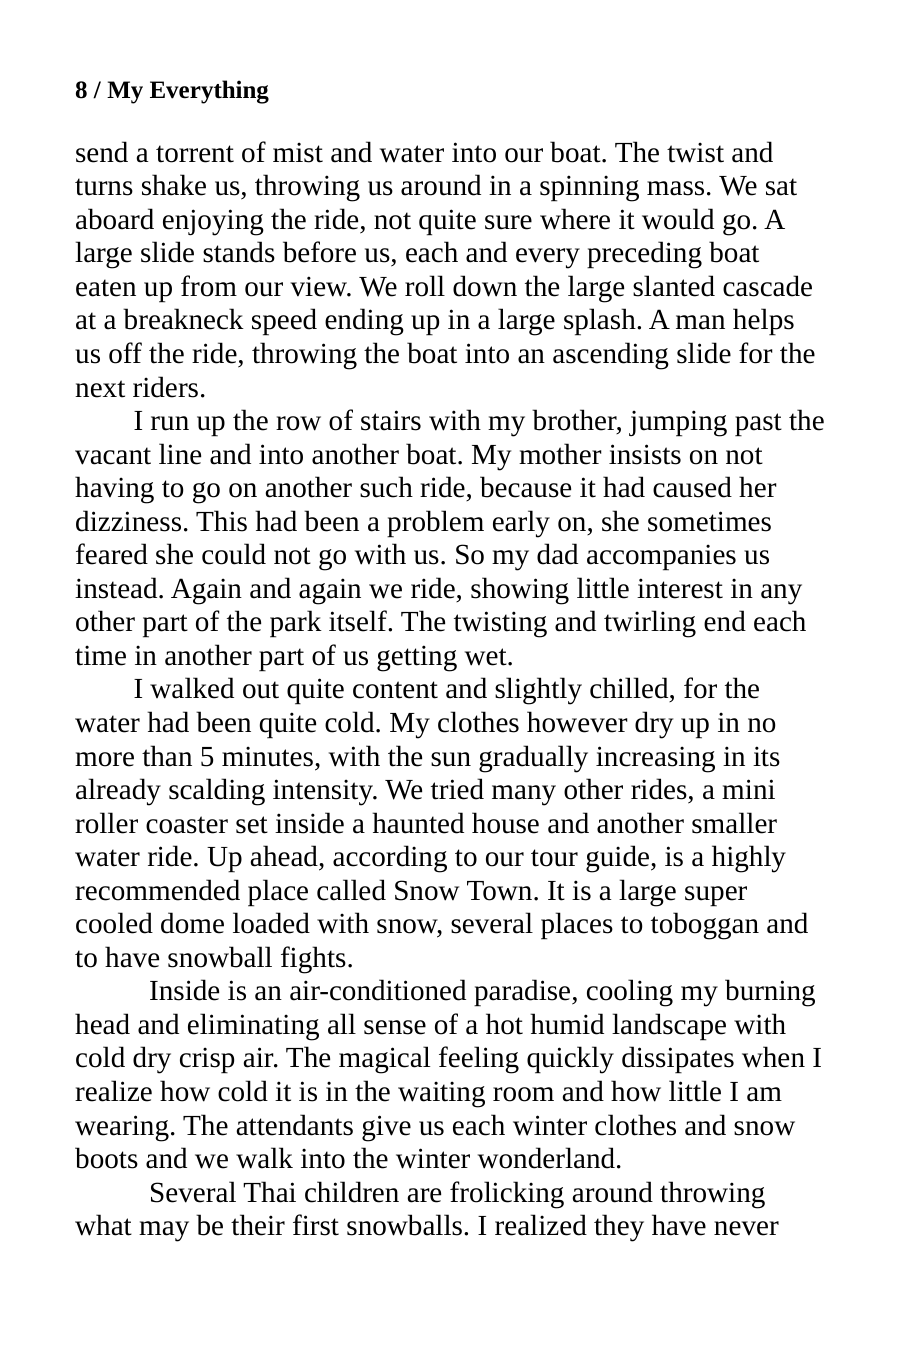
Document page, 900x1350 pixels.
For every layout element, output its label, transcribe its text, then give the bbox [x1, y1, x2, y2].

text send a torrent of mist and water into our boat. The twist and turns shake us, throwing us around in a spinning mass. We sat aboard enjoying the ride, not quite sure where it would go. A large slide stands before us, each and every preceding boat eaten up from our view. We roll down the large slanted cascade at a breakneck speed ending up in a large splash. A man helps us off the ride, throwing the boat into an ascending slide for the next riders. [75, 135, 825, 403]
text I run up the row of stairs with my brother, jumping past the vacant line and into another boat. My mother insists on not having to go on another such ride, because it had caused her dizziness. This had been a problem early on, she sometimes feared she could not go with us. So my dad accompanies us instead. Again and again we ride, showing little interest in any other part of the park itself. The twisting and twirling end each time in another part of us getting wet. [75, 403, 825, 672]
text Inside is an air-conditioned paradise, cooling my burning head and eliminating all sense of a hot humid landscape with cold dry crisp air. The magical feeling quickly dissipates when I realize how cold it is in the waiting room and how little I am wearing. The attendants give us each winter clothes and snow boots and we walk into the winter wonderland. [75, 973, 825, 1175]
text I walked out quite content and slightly chilled, for the water had been quite cold. My clothes however dry up in no more than 5 minutes, with the sun gradually increasing in its already scalding intensity. We tried many other rides, a mini roller coaster set inside a haunted house and another smaller water ride. Up ahead, according to our tour guide, is a highly recommended place called Snow Town. It is a large super cooled dome loaded with snow, several places to toboggan and to have snowball fights. [75, 672, 825, 973]
text Several Thai children are frolicking around throwing what may be their first snowballs. I realized they have never [75, 1175, 825, 1242]
